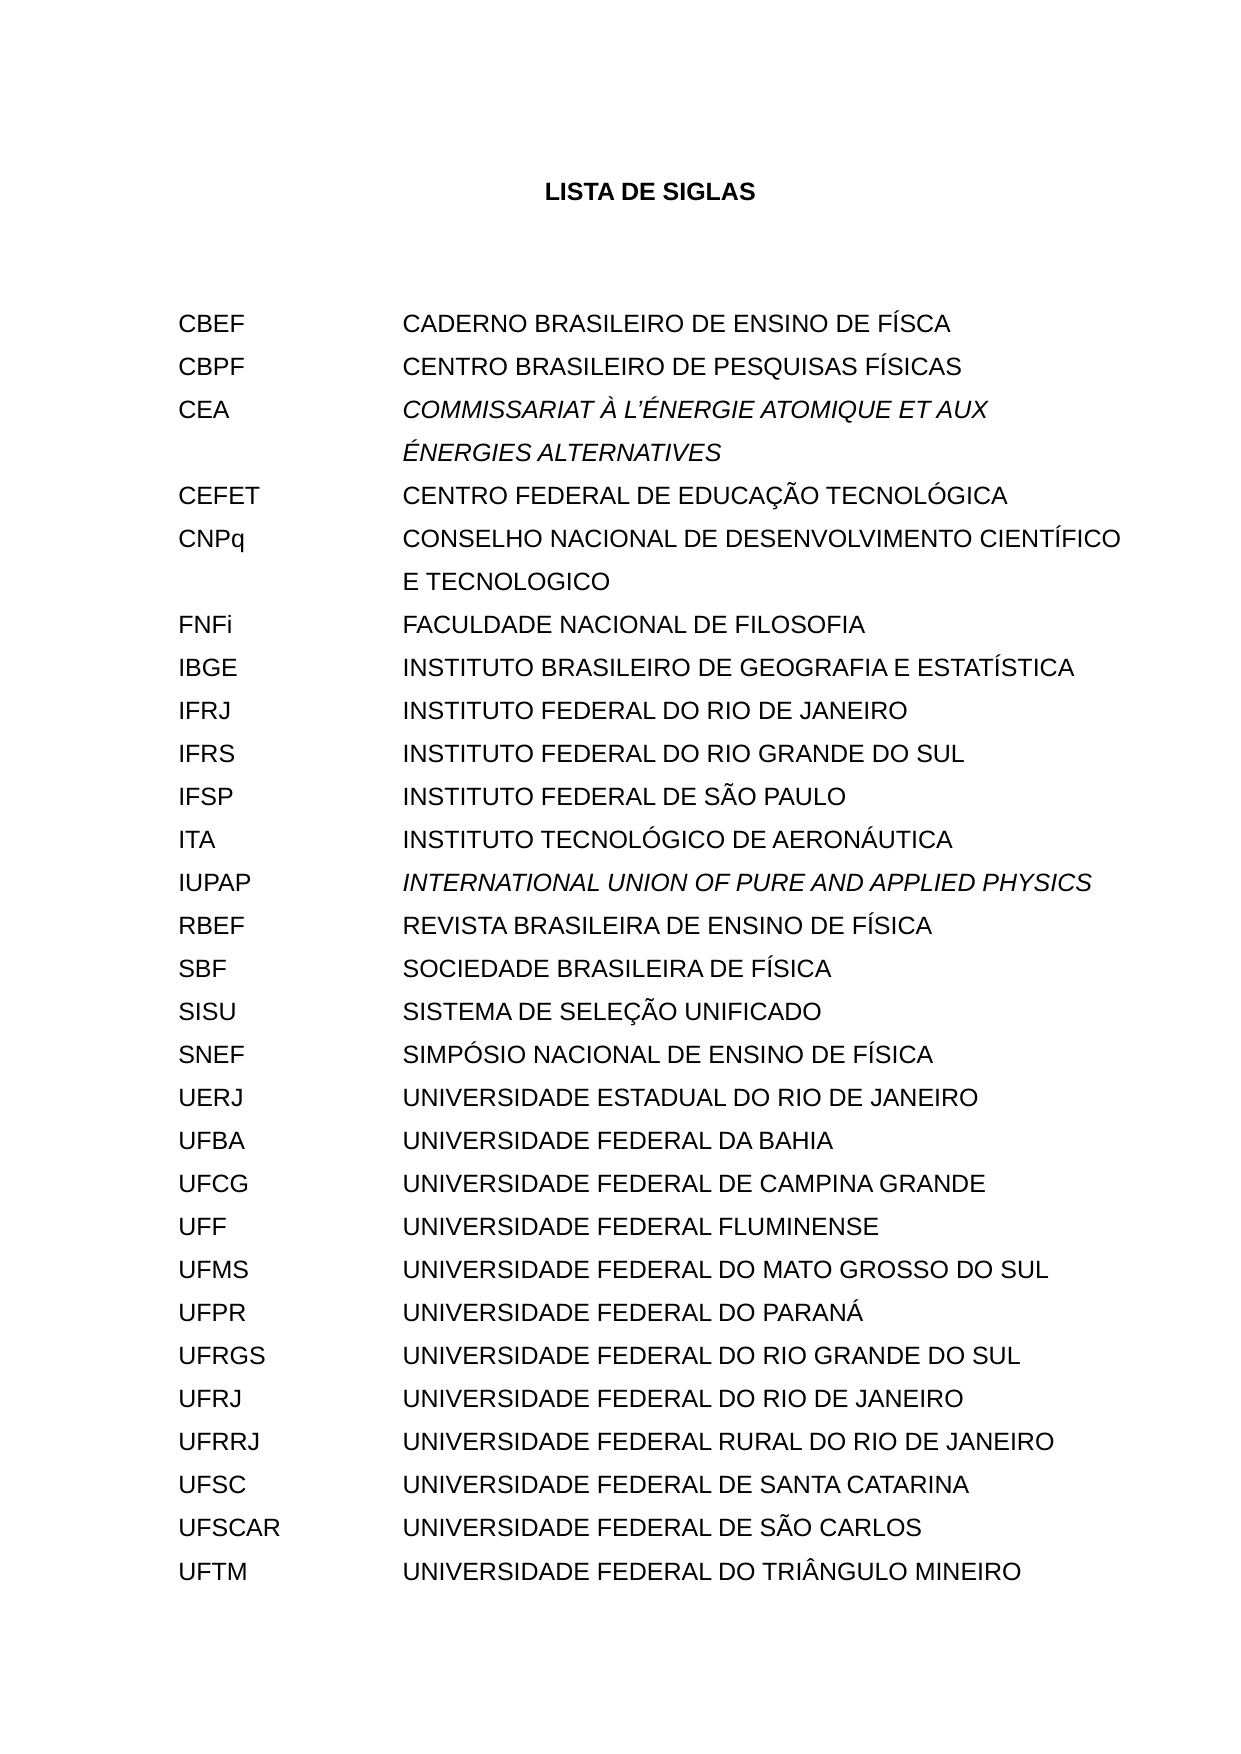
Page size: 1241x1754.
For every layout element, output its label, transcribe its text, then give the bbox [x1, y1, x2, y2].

table_cell UERJ [177, 1083, 401, 1126]
table_cell UNIVERSIDADE FEDERAL FLUMINENSE [401, 1212, 1124, 1255]
table_cell FNFi [177, 610, 401, 653]
table_cell UFBA [177, 1126, 401, 1169]
table_cell CENTRO FEDERAL DE EDUCAÇÃO TECNOLÓGICA [401, 481, 1124, 524]
table_cell UNIVERSIDADE FEDERAL DE SÃO CARLOS [401, 1514, 1124, 1556]
table_cell UFTM [177, 1556, 401, 1599]
table_cell UNIVERSIDADE ESTADUAL DO RIO DE JANEIRO [401, 1083, 1124, 1126]
table_cell CEA [177, 395, 401, 481]
text LISTA DE SIGLAS [177, 177, 1123, 206]
table_cell RBEF [177, 911, 401, 954]
table_header CADERNO BRASILEIRO DE ENSINO DE FÍSCA [401, 309, 1124, 352]
table_cell CONSELHO NACIONAL DE DESENVOLVIMENTO CIENTÍFICO E TECNOLOGICO [401, 524, 1124, 610]
table_cell UFPR [177, 1298, 401, 1341]
table_cell FACULDADE NACIONAL DE FILOSOFIA [401, 610, 1124, 653]
table_cell UNIVERSIDADE FEDERAL DE CAMPINA GRANDE [401, 1169, 1124, 1212]
table_cell UNIVERSIDADE FEDERAL DO TRIÂNGULO MINEIRO [401, 1556, 1124, 1599]
table_cell UNIVERSIDADE FEDERAL DO RIO GRANDE DO SUL [401, 1341, 1124, 1384]
table_cell COMMISSARIAT À L’ÉNERGIE ATOMIQUE ET AUX ÉNERGIES ALTERNATIVES [401, 395, 1124, 481]
table_cell SIMPÓSIO NACIONAL DE ENSINO DE FÍSICA [401, 1040, 1124, 1083]
table_cell CENTRO BRASILEIRO DE PESQUISAS FÍSICAS [401, 352, 1124, 395]
table_cell UNIVERSIDADE FEDERAL DE SANTA CATARINA [401, 1470, 1124, 1513]
table_cell UFSC [177, 1470, 401, 1513]
table_cell SISTEMA DE SELEÇÃO UNIFICADO [401, 997, 1124, 1040]
table_cell SISU [177, 997, 401, 1040]
table_cell IFSP [177, 782, 401, 825]
table_cell INSTITUTO FEDERAL DO RIO GRANDE DO SUL [401, 739, 1124, 782]
table_cell INTERNATIONAL UNION OF PURE AND APPLIED PHYSICS [401, 868, 1124, 911]
table_cell UFCG [177, 1169, 401, 1212]
table_cell CEFET [177, 481, 401, 524]
table_cell UNIVERSIDADE FEDERAL DO PARANÁ [401, 1298, 1124, 1341]
table_cell UNIVERSIDADE FEDERAL RURAL DO RIO DE JANEIRO [401, 1428, 1124, 1470]
table_cell UNIVERSIDADE FEDERAL DO MATO GROSSO DO SUL [401, 1255, 1124, 1298]
table_cell UNIVERSIDADE FEDERAL DA BAHIA [401, 1126, 1124, 1169]
table_cell UFRJ [177, 1384, 401, 1427]
table_cell CBPF [177, 352, 401, 395]
table_cell IBGE [177, 653, 401, 696]
table_header CBEF [177, 309, 401, 352]
table_cell INSTITUTO TECNOLÓGICO DE AERONÁUTICA [401, 825, 1124, 868]
table_cell SOCIEDADE BRASILEIRA DE FÍSICA [401, 954, 1124, 997]
table_cell IUPAP [177, 868, 401, 911]
table_cell UFMS [177, 1255, 401, 1298]
table_cell UFRRJ [177, 1428, 401, 1470]
table_cell SBF [177, 954, 401, 997]
table_cell INSTITUTO FEDERAL DO RIO DE JANEIRO [401, 696, 1124, 739]
table_cell IFRS [177, 739, 401, 782]
table_cell SNEF [177, 1040, 401, 1083]
table_cell UFF [177, 1212, 401, 1255]
table_cell ITA [177, 825, 401, 868]
table_cell UFRGS [177, 1341, 401, 1384]
table_cell UNIVERSIDADE FEDERAL DO RIO DE JANEIRO [401, 1384, 1124, 1427]
table_cell INSTITUTO FEDERAL DE SÃO PAULO [401, 782, 1124, 825]
table_cell IFRJ [177, 696, 401, 739]
table_cell CNPq [177, 524, 401, 610]
table_cell INSTITUTO BRASILEIRO DE GEOGRAFIA E ESTATÍSTICA [401, 653, 1124, 696]
table_cell REVISTA BRASILEIRA DE ENSINO DE FÍSICA [401, 911, 1124, 954]
table_cell UFSCAR [177, 1514, 401, 1556]
